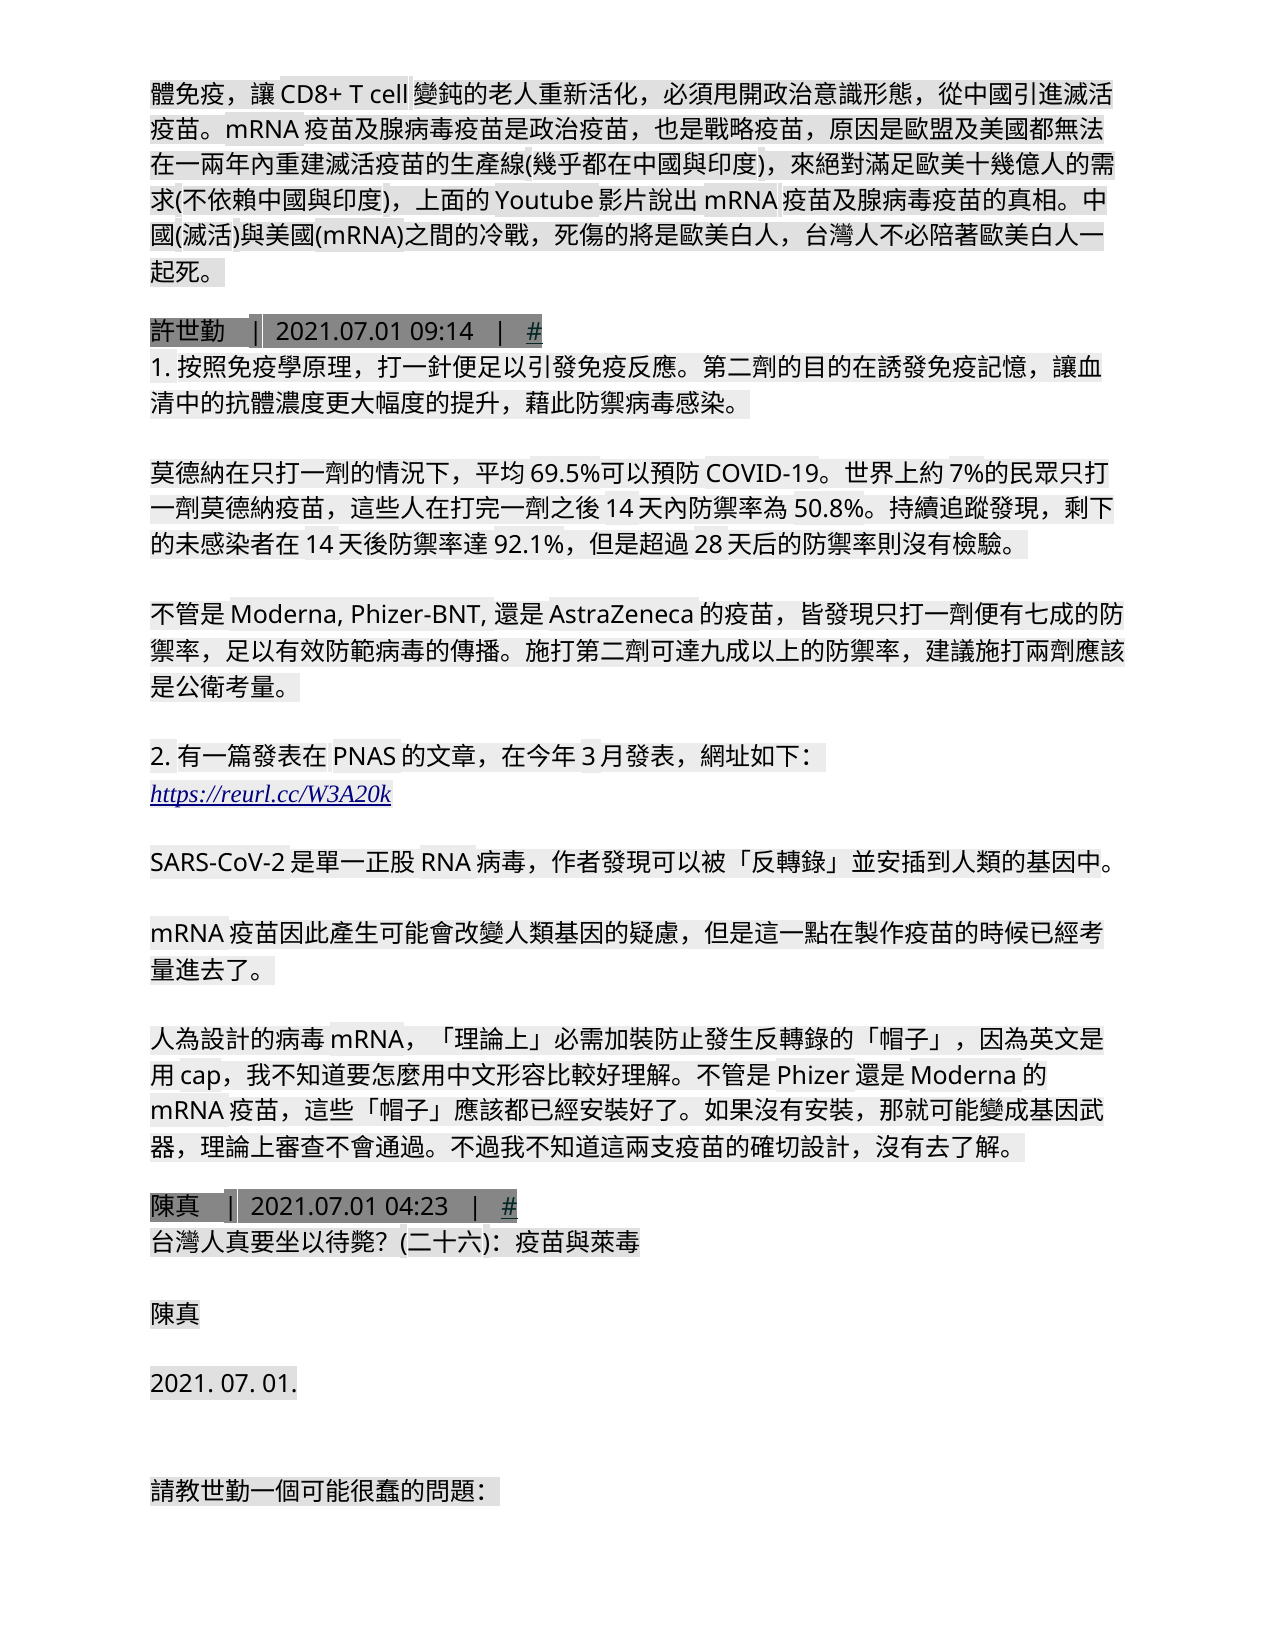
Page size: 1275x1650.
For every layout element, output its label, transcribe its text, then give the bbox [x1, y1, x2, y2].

text 陳真 | 2021.07.01 04:23 | # [150, 1187, 1125, 1223]
text 1. 按照免疫學原理，打一針便足以引發免疫反應。第二劑的目的在誘發免疫記憶，讓血清中的抗體濃度更大幅度的提升，藉此防禦病毒感染。 莫德納在只打一劑的情況下，平均69.5%可以預防COVID-19。世界上約7%的民眾只打一劑莫德納疫苗，這些人在打完一劑之後14天內防禦率為50.8%。持續追蹤發現，剩下的未感染者在14天後防禦率達92.1%，但是超過28天后的防禦率則沒有檢驗。 不管是Moderna, Phizer-BNT, 還是AstraZeneca的疫苗，皆發現只打一劑便有七成的防禦率，足以有效防範病毒的傳播。施打第二劑可達九成以上的防禦率，建議施打兩劑應該是公衛考量。 2. 有一篇發表在PNAS的文章，在今年3月發表，網址如下： https://reurl.cc/W3A20k SARS-CoV-2是單一正股RNA病毒，作者發現可以被「反轉錄」並安插到人類的基因中。 mRNA疫苗因此產生可能會改變人類基因的疑慮，但是這一點在製作疫苗的時候已經考量進去了。 人為設計的病毒mRNA，「理論上」必需加裝防止發生反轉錄的「帽子」，因為英文是用cap，我不知道要怎麼用中文形容比較好理解。不管是Phizer還是Moderna的mRNA疫苗，這些「帽子」應該都已經安裝好了。如果沒有安裝，那就可能變成基因武器，理論上審查不會通過。不過我不知道這兩支疫苗的確切設計，沒有去了解。 [150, 348, 1125, 1162]
text mRNA疫苗奠基者談mRNA疫苗 過去一週，Cationic liposome的發明者Robert Malone，也是RNA vaccine的奠基者在Podcast有三則訪談轉貼在Youtube: 1. Spike protein is very dangerous；it's cytotoxic https://www.youtube.com/watch?v=Du2wm5nhTXY 影片從9:08開始重覆版主說了一年的mRNA疫苗真相。 The whole reason to use adenoviral vector or an mRNA is not just to generate antibodies, and a lot of the data and a lot of us that are deep in these data think that the way that they are really providing the protection is by cellular cytotoxicity. So you get CTLs against it. And that is the reason to use this gene therapy-based technology,--- is not just generating neutralizing antibodies but generating cytotoxic T lymphocytes. 2. Pfizer data REVEAL - Where do the lipid nanoparticles collect? https://www.youtube.com/watch?v=Tb_7E12VDE4 這則影片說出Spike protein mRNA在全身細胞表現，自體免疫疾病(Autoimmune disease)可能發生在幾年、十幾年、數十年後。其中卵巢與骨髓表現Spike protein最多。「卵巢」---這點令人擔心。 3. Don't come back until your lips are blue https://www.youtube.com/watch?v=sXApSn7t4yg 這則提到Ivermectin對新冠病毒臨床試驗的難題是老藥無法申請專利，藥廠不願花2千萬美元去做三期臨床試驗。Malone認為Ivermectin有機會克服新冠疫情，但藥廠沒賺頭而拒絕研發。美國FDA蓄意隱瞞Ivermectin對新冠病毒的療效可能勝過全球數十億人打mRNA疫苗帶來的長遠副作用。 許多網路上的專家在評論疫苗的優劣都只懂「中和抗體」，一般而言，中和抗體的保護力只要高於50%就好，代表疫苗對免疫細胞發生顯著的作用，在Phase III trial，中和抗體保護力若大於50%，就可拿到Real world去看T cell immunity，因為T cell immunity檢測花費十分驚人，只能用B cell immunity > 50%來當參考。CTL(CD8+)/Th(CD4+) 的T cell immunity才是疫苗的重點，打疫苗的終極目標在讓T cell有記憶，當病毒入侵時，被CD8+ T cell發現就會攻擊被感染的細胞，細胞會死亡，病毒會被摧毀，這是完美的結局，但許多人不是這樣，因為會有漏網之魚(病毒)再進入新細胞，又被CD8+ T cell發現，漏網之魚一次又一次重複，CD8+ T cell就會釋放Cytokines把Dendritic cell及Macrophage吸引過來吞食病毒。Dendritic cell回到局部淋巴結把B cell及Th cell叫出來。Macrophage在感染處分泌各種Cytokines成為感染熱點，於是B cell、Th cell、Dendritic cell、Macrophage、 Fibroblast就匯集在熱點，合力讓B cell產生抗體、讓Fibroblast產生Collagen fiber把病毒團團包圍起來(防止病毒擴散)。被病毒感染的細胞在Cytokines的刺激下產生Anti-viral proteins and microRNAs，自己清除病毒(不是靠CD8+ T cell)，此時會有不等程度的症狀，在呼吸道黏膜細胞層也會有病毒，這些病毒若沒進入新細胞(被抗體及Collagen fiber阻攔)，會自然崩解；若進入新細胞，就會被細胞的Anti-viral proteins and microRNAs弄死。病毒只要不進入肺臟，就是感冒確診，自然會好。 科興疫苗三期試驗的中和抗體保護力約50%，剛好低空越過合格線，最近德國的mRNA疫苗CureVac，在疫區進行突變株的三期臨床試驗，(不被感染的)保護力僅47%，研發可能中止。有醫師在網路上評論科興疫苗的(不被感染的)保護力僅50%，在智利75%的人接種一劑，確診卻不降反升。評論者的誤解在不知道99%以上的智利人天生就有CD8+ T cell(CTL)可以攔截新冠病毒，打疫苗後，對99%的人有用，對1%的人(可能不到1%)沒用，因為那1%的人不管打甚麼疫苗都誘導不出辨識新冠病毒為外來抗原的CTL(Cytotoxic T lymphocyte)，確診後遲早會死亡(這是天擇，智利每天死亡100人，直到天擇結束)。 Google 「智利 新冠 確診(死亡)」可發現，智利確診人數從三月攀升至每天6000-8000，但死亡人數卻持平在每天100(確診死亡率約1.5%)，反觀沒打疫苗之前，確診死亡率約3-4%，代表科興疫苗會活化老人變鈍的CD8+ T cell(他們本來就有)，減少死亡，但無法保護天生沒有CD8+ T cell(recognizing the virus as foreign antigens)的人。 看完Robert Malone三則Youtube訪談，以台灣的政治現況，最好的選擇是不打疫苗(99.9%以上的台灣人天生就有CD8+ T cell可辨識新冠病毒為外來抗原)，政府若想達到群體免疫，讓CD8+ T cell變鈍的老人重新活化，必須甩開政治意識形態，從中國引進滅活疫苗。mRNA疫苗及腺病毒疫苗是政治疫苗，也是戰略疫苗，原因是歐盟及美國都無法在一兩年內重建滅活疫苗的生產線(幾乎都在中國與印度)，來絕對滿足歐美十幾億人的需求(不依賴中國與印度)，上面的Youtube影片說出mRNA疫苗及腺病毒疫苗的真相。中國(滅活)與美國(mRNA)之間的冷戰，死傷的將是歐美白人，台灣人不必陪著歐美白人一起死。 [150, 75, 1125, 287]
text 台灣人真要坐以待斃？(二十六)：疫苗與萊毒 陳真 2021. 07. 01. 請教世勤一個可能很蠢的問題： 到底疫苗打第二劑是一種什麼樣的概念？ 劑量加強？純粹是量的問題？或是有內在不同機轉？ 若只是劑量加強，為何不一次打足？或是為何不打第三劑、第四劑？ 若第二劑是內在不同機轉，以莫德納為例，那又是什麼？如果只打第一劑就不再打第二劑，會不會有什麼內在負面效應？ 另外，想再請教世勤一個我看不出有何愚蠢之處的問題，但是，這問題卻被 "市面上" 的主流聲音給說得好像很蠢似的。那就是憑什麼說mRNA絕對不可能進入細胞核、甚至改變施打者的DNA？我的問題是：為何 "絕對" 不可能？理由何在？ 如果新冠病毒都能反轉錄嵌入宿主DNA，為何採用mRNA技術的莫德納等疫苗就絕對不會？如果施打疫苗者曾經或剛好在施打期間感染新冠病毒或其它反轉病毒例如HIV，遇到反轉錄酶，不會被順便打包嵌入施打者的DNA嗎？我要問的不是"不太可能"，而是為何 "市面上" 都說 "絕對" 不可能？ 發現反轉錄的現象，至今剛好滿五十周年。在五十年前，反轉錄也是被視為絕對不可能，但是現在卻成為大一學生的普通常識。 謝謝世勤。你知道，除非有這方面的研究經驗，否則，一般臨床醫生的相關知識，其實就跟醫學院學生沒啥兩樣，所以，你可能要用很淺顯的方式說明，我才能聽懂。 最近一有空就忙著閱讀大量論文，思考要不要打第二劑(我第一劑是打莫德納，再兩星期就得打第二劑)。我之所以猶豫的原因，主要是跟Luc Montagnier 和 Giulio Tarro 以及其他一些學者有關。他們多少影響了我的 "科學迷信"，亦即撼動我對於市面上的 "科學操作" 的一種 "單純" 或說 "愚蠢" 的信任。 我知道還有一些其他國家的相關學者，準備向 "國際刑事法庭" (ICC) 提出訴訟，控告疫苗公司與政府涉嫌 "反人類罪行"，讓幾十億世人在對於相關風險一無所知的情況下，成為超大型人體實驗的白老鼠。 Luc Montagnier 反對以國家力量強迫人民施打新冠疫苗，當他提到連小孩都被施打這些有著各種健康疑慮 (例如癌症) 甚至基因風險的疫苗時，他更是非常不以為然，說這樣做很離譜很惡劣。 一般人可能不知道誰是Luc Montagnier 和 Giulio Tarro。Montagnier就是愛滋病毒(HIV) 的發現者，2008年的諾貝爾醫學獎得主。這是他的履歷： https://bit.ly/3y3F6Ey Giulio Tarro 也是一位具有世界聲望的病毒學者，相關介紹請看： https://bit.ly/3h77Iam 我並不是因為他們是所謂世界權威而相信他們的說法，而是因為他們的 "保守" 態度而讓我信服，因為我自己也是個在知識上很 "保守" 的人，特別是對於自然科學，更是如此，因為自然科學建立在歸納法則上，而非邏輯演繹；今日言之鑿鑿之所謂 "科學真理"，明日很可能就成為笑柄。 他們並沒有說這些新冠疫苗 "一定" 會產生更多健康問題，而是說，"我們事實上所知無幾"，"我們處在未知之中"，"我們面對諸多不可測的健康風險"。我覺得，在知識上，在風險決策上，這樣的態度才是對的。 對於要不要打疫苗，我並無結論。在我看來，這些匆匆推出的疫苗就跟萊克多巴胺是一樣的，它們必然有害。但是，後者有百害無一利，我們根本不需要去吃萊毒這東西。但是，疫苗卻不然，它雖然是毒，雖然有害人體，但是，伸頭是一刀，縮頭也是一刀，究竟是要上刀山或下油鍋，我一時也想不清楚。 我若不打疫苗，萬一罹患新冠病毒，誰知道它會對我產生多少長期、短期的傷害。但是，打了疫苗，事實上我也很不安。除了大陸疫苗例如科興之外，我都不信任。 我之所以相信大陸疫苗是因為我相信共產黨不可能拿十幾億人民的健康做賭注，但是西方社會卻很敢，因為他們奉行資本主義，謀利至上，根本不在乎人民死活。另一方面，陸製疫苗採用傳統減毒方式，風險應該小了許多。 我還拿不定主意該不該打疫苗(目前是傾向打，而且最好是打大陸疫苗)，但有一點我是很確定的，那就是我認為小孩子不應該去冒這個不可測的疫苗風險，特別是西方那些高科技疫苗(莫德納、BNT、AZ等等)，未知事物太多，純粹就是拿自己的健康和生命做人體實驗。中老年人倘若活得不耐煩，也許沒差，但是小朋友人生才剛開始，還是謹慎為宜。 [150, 1223, 1125, 1542]
text 許世勤 | 2021.07.01 09:14 | # [150, 312, 1125, 348]
